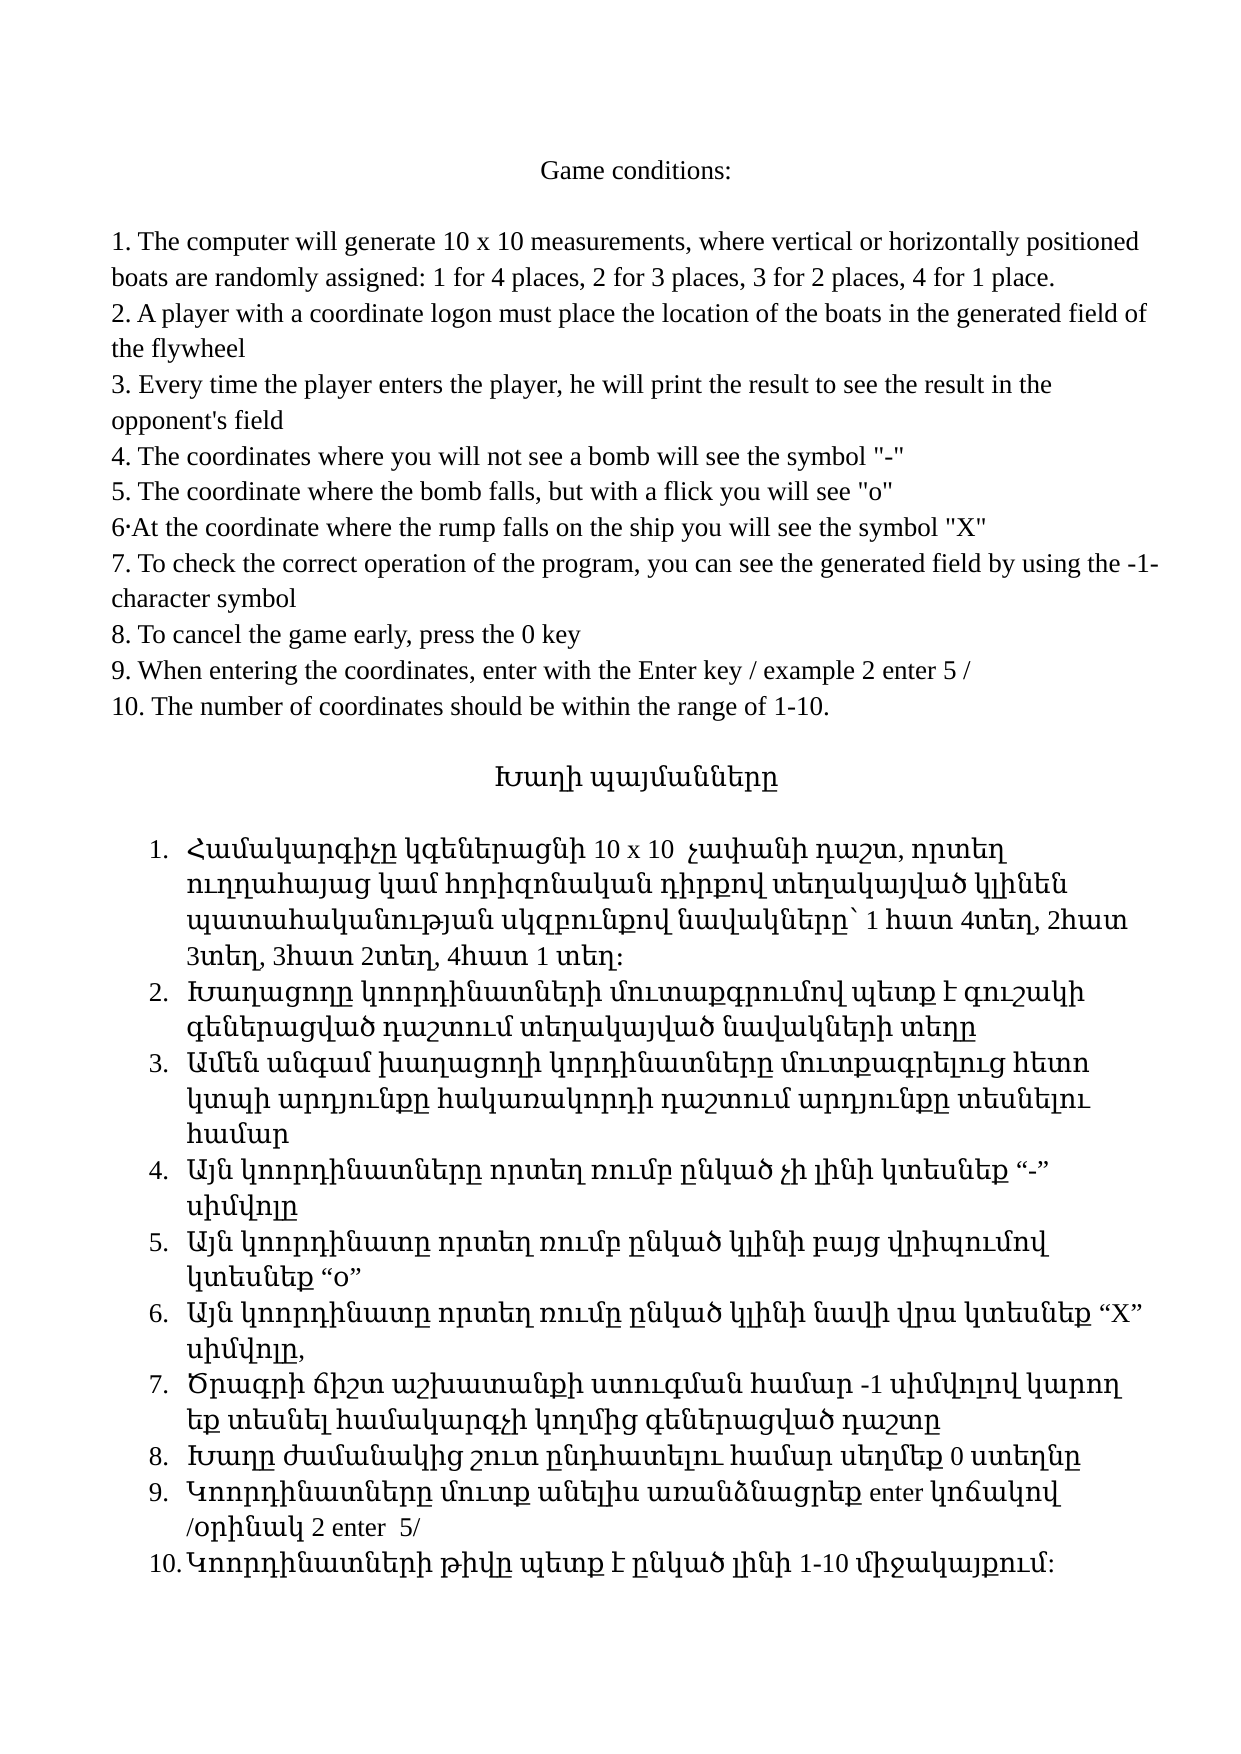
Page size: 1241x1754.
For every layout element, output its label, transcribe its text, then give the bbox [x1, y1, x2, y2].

list Ամեն անգամ խաղացողի կորդինատները մուտքագրելուց հետո կտպի արդյունքը հակառակորդի դաշտում արդյունքը տեսնելու համար [148, 1047, 1161, 1150]
list Այն կոորդինատները որտեղ ռումբ ընկած չի լինի կտեսնեք “-” սիմվոլը [148, 1154, 1161, 1221]
text 9. When entering the coordinates, enter with the Enter key / example 2 enter 5 / [111, 654, 1161, 685]
text Game conditions: [111, 154, 1161, 185]
text 7. To check the correct operation of the program, you can see the generated field by using the -1-character symbol [111, 547, 1161, 614]
list Կոորդինատները մուտք անելիս առանձնացրեք enter կոճակով /օրինակ 2 enter 5/ [148, 1476, 1161, 1543]
list Այն կոորդինատը որտեղ ռումբ ընկած կլինի բայց վրիպումով կտեսնեք “օ” [148, 1226, 1161, 1293]
text 2. A player with a coordinate logon must place the location of the boats in the generated field of the flywheel [111, 297, 1161, 364]
text Խաղի պայմանները [111, 761, 1161, 792]
list Խաղը ժամանակից շուտ ընդհատելու համար սեղմեք 0 ստեղնը [148, 1440, 1161, 1471]
text 10. The number of coordinates should be within the range of 1-10. [111, 690, 1161, 721]
text 4. The coordinates where you will not see a bomb will see the symbol "-" [111, 440, 1161, 471]
text 5. The coordinate where the bomb falls, but with a flick you will see "o" [111, 475, 1161, 507]
text 8. To cancel the game early, press the 0 key [111, 618, 1161, 649]
list Խաղացողը կոորդինատների մուտաքգրումով պետք է գուշակի գեներացված դաշտում տեղակայված նավակների տեղը [148, 976, 1161, 1042]
text 3. Every time the player enters the player, he will print the result to see the result in the opponent's field [111, 368, 1161, 435]
list Կոորդինատների թիվը պետք է ընկած լինի 1-10 միջակայքում: [148, 1547, 1161, 1578]
list Համակարգիչը կգեներացնի 10 x 10 չափանի դաշտ, որտեղ ուղղահայաց կամ հորիզոնական դիրքով տեղակայված կլինեն պատահականության սկզբունքով նավակները՝ 1 հատ 4տեղ, 2հատ 3տեղ, 3հատ 2տեղ, 4հատ 1 տեղ։ [148, 833, 1161, 971]
text 6․At the coordinate where the rump falls on the ship you will see the symbol "X" [111, 511, 1161, 542]
text 1. The computer will generate 10 x 10 measurements, where vertical or horizontally positioned boats are randomly assigned: 1 for 4 places, 2 for 3 places, 3 for 2 places, 4 for 1 place. [111, 225, 1161, 292]
list Այն կոորդինատը որտեղ ռումը ընկած կլինի նավի վրա կտեսնեք “X” սիմվոլը, [148, 1297, 1161, 1364]
list Ծրագրի ճիշտ աշխատանքի ստուգման համար -1 սիմվոլով կարող եք տեսնել համակարգչի կողմից գեներացված դաշտը [148, 1369, 1161, 1436]
